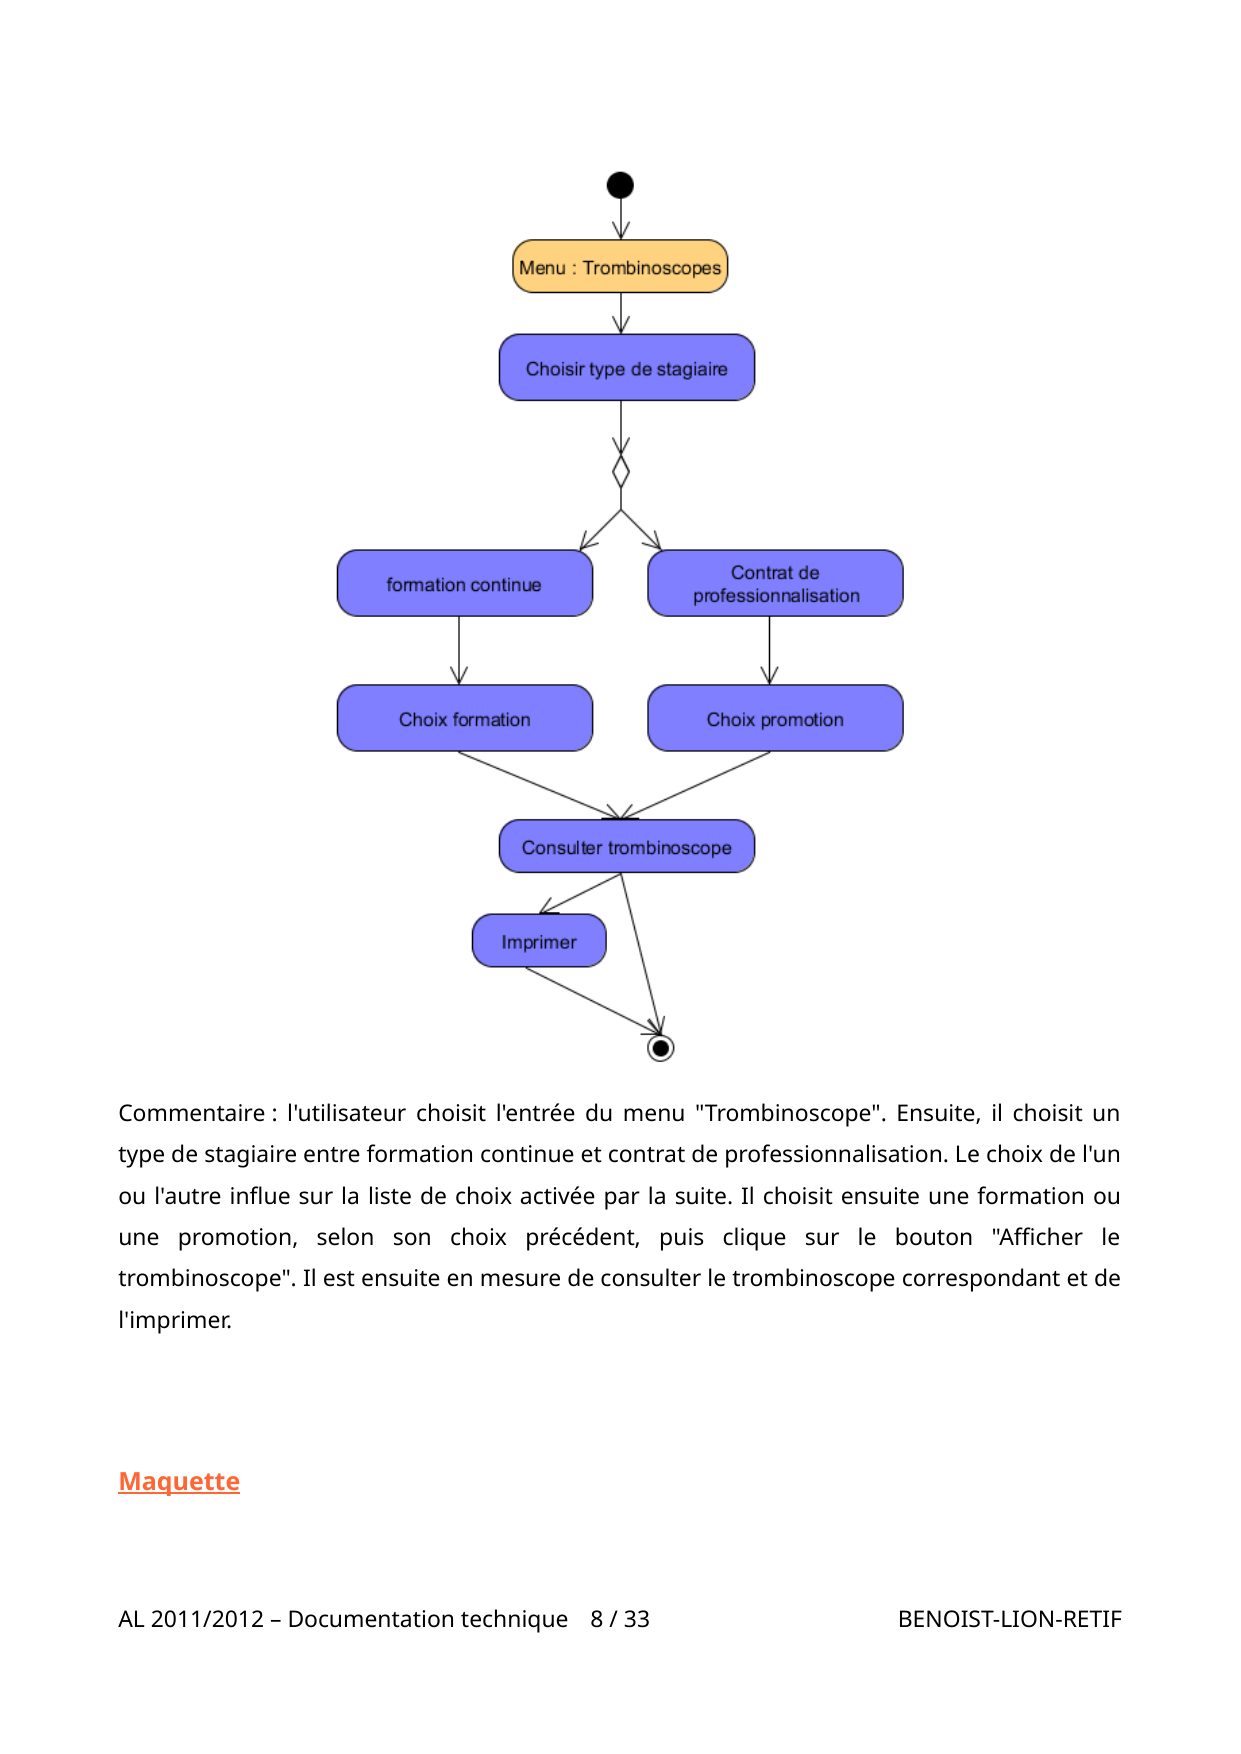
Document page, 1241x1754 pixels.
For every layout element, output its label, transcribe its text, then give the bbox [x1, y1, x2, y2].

subtitle Maquette [118, 1457, 1122, 1498]
text Commentaire : l'utilisateur choisit l'entrée du menu "Trombinoscope". Ensuite, il choisit un type de stagiaire entre formation continue et contrat de professionnalisation. Le choix de l'un ou l'autre influe sur la liste de choix activée par la suite. Il choisit ensuite une formation ou une promotion, selon son choix précédent, puis clique sur le bouton "Afficher le trombinoscope". Il est ensuite en mesure de consulter le trombinoscope correspondant et de l'imprimer. [118, 118, 1122, 1337]
picture [310, 118, 931, 1089]
